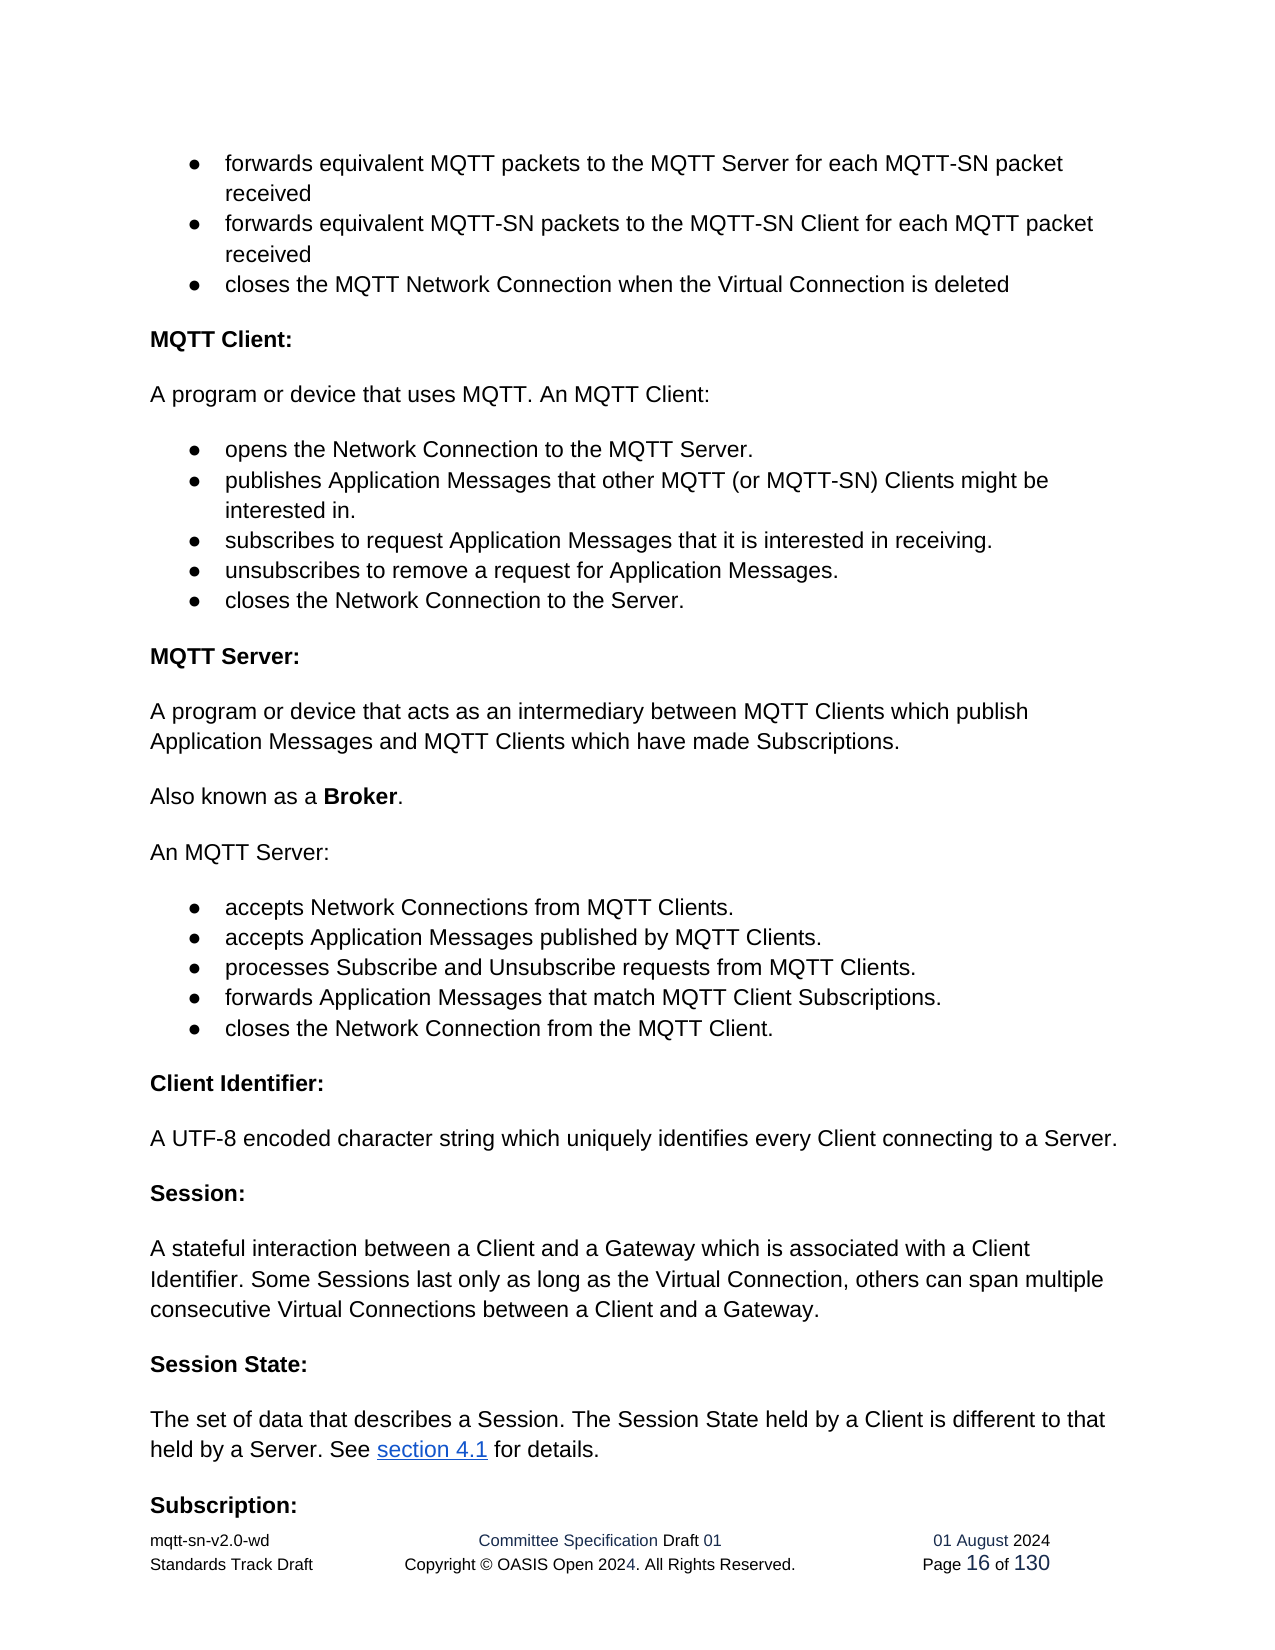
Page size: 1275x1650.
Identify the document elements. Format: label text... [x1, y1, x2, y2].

text A program or device that uses MQTT. An MQTT Client: [150, 381, 1125, 408]
text A program or device that acts as an intermediary between MQTT Clients which publish Application Messages and MQTT Clients which have made Subscriptions. [150, 698, 1125, 754]
text A stateful interaction between a Client and a Gateway which is associated with a Client Identifier. Some Sessions last only as long as the Virtual Connection, others can span multiple consecutive Virtual Connections between a Client and a Gateway. [150, 1235, 1125, 1322]
list unsubscribes to remove a request for Application Messages. [187, 557, 1125, 584]
text Also known as a Broker. [150, 783, 1125, 810]
list forwards equivalent MQTT packets to the MQTT Server for each MQTT-SN packet received [187, 150, 1125, 207]
list forwards Application Messages that match MQTT Client Subscriptions. [187, 984, 1125, 1011]
list subscribes to request Application Messages that it is interested in receiving. [187, 527, 1125, 553]
text MQTT Server: [150, 643, 1125, 669]
text Subscription: [150, 1492, 1125, 1518]
list accepts Network Connections from MQTT Clients. [187, 894, 1125, 920]
list publishes Application Messages that other MQTT (or MQTT-SN) Clients might be interested in. [187, 467, 1125, 523]
list closes the Network Connection to the Server. [187, 587, 1125, 614]
list opens the Network Connection to the MQTT Server. [187, 436, 1125, 463]
list processes Subscribe and Unsubscribe requests from MQTT Clients. [187, 954, 1125, 981]
text A UTF-8 encoded character string which uniquely identifies every Client connecting to a Server. [150, 1125, 1125, 1151]
list closes the MQTT Network Connection when the Virtual Connection is deleted [187, 271, 1125, 297]
text An MQTT Server: [150, 838, 1125, 865]
list accepts Application Messages published by MQTT Clients. [187, 924, 1125, 950]
text MQTT Client: [150, 326, 1125, 352]
text Client Identifier: [150, 1070, 1125, 1096]
text Session: [150, 1180, 1125, 1207]
list closes the Network Connection from the MQTT Client. [187, 1014, 1125, 1041]
text Session State: [150, 1351, 1125, 1377]
list forwards equivalent MQTT-SN packets to the MQTT-SN Client for each MQTT packet received [187, 210, 1125, 267]
text The set of data that describes a Session. The Session State held by a Client is different to that held by a Server. See section 4.1 for details. [150, 1406, 1125, 1463]
